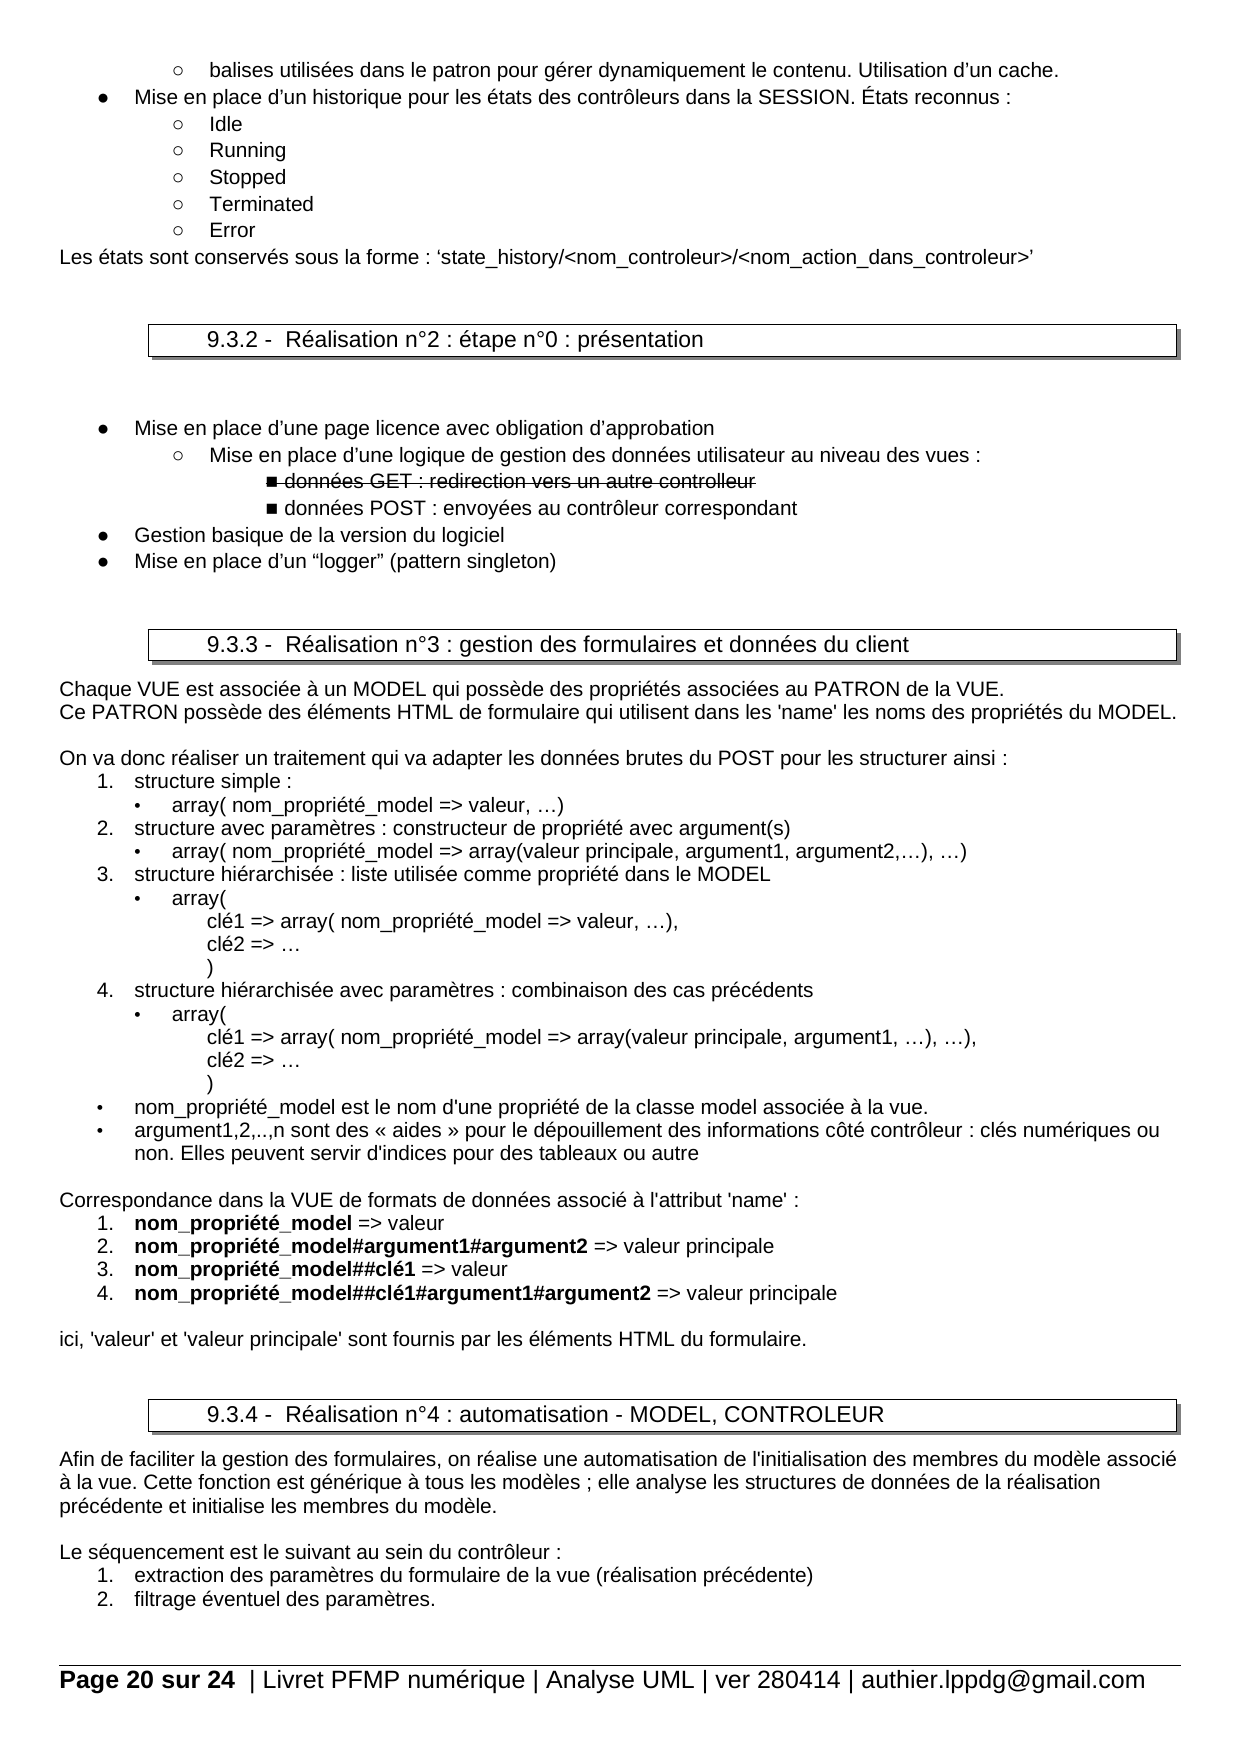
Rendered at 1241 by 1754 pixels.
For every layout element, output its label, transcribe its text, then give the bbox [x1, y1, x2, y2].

list structure avec paramètres : constructeur de propriété avec argument(s) [97, 817, 1181, 840]
list Mise en place d’un historique pour les états des contrôleurs dans la SESSION. États reconnus : [97, 86, 1181, 109]
text Le séquencement est le suivant au sein du contrôleur : [59, 1541, 1181, 1564]
list structure hiérarchisée : liste utilisée comme propriété dans le MODEL [97, 863, 1181, 886]
list array( [134, 1002, 1181, 1026]
list Mise en place d’une page licence avec obligation d’approbation [97, 417, 1181, 440]
text clé1 => array( nom_propriété_model => array(valeur principale, argument1, …), …), [59, 1026, 1181, 1049]
list balises utilisées dans le patron pour gérer dynamiquement le contenu. Utilisation d’un cache. [172, 59, 1181, 82]
list Mise en place d’une logique de gestion des données utilisateur au niveau des vues : [172, 443, 1181, 467]
list filtrage éventuel des paramètres. [97, 1587, 1181, 1610]
list nom_propriété_model#argument1#argument2 => valeur principale [97, 1235, 1181, 1258]
list Mise en place d’un “logger” (pattern singleton) [97, 550, 1181, 573]
text clé2 => … [59, 1049, 1181, 1072]
list Terminated [172, 192, 1181, 216]
list array( nom_propriété_model => valeur, …) [134, 793, 1181, 817]
subtitle Réalisation n°4 : automatisation - MODEL, CONTROLEUR [149, 1400, 1176, 1431]
list nom_propriété_model##clé1 => valeur [97, 1258, 1181, 1281]
list argument1,2,..,n sont des « aides » pour le dépouillement des informations côté contrôleur : clés numériques ou non. Elles peuvent servir d'indices pour des tableaux ou autre [97, 1118, 1181, 1165]
list Error [172, 219, 1181, 242]
subtitle Réalisation n°2 : étape n°0 : présentation [149, 325, 1176, 356]
list nom_propriété_model => valeur [97, 1211, 1181, 1235]
text ici, 'valeur' et 'valeur principale' sont fournis par les éléments HTML du formulaire. [59, 1328, 1181, 1351]
list données GET : redirection vers un autre controlleur [265, 470, 1181, 493]
list Idle [172, 112, 1181, 136]
text Correspondance dans la VUE de formats de données associé à l'attribut 'name' : [59, 1188, 1181, 1211]
list Running [172, 139, 1181, 162]
text ) [59, 956, 1181, 979]
list array( nom_propriété_model => array(valeur principale, argument1, argument2,…), …) [134, 840, 1181, 863]
list nom_propriété_model##clé1#argument1#argument2 => valeur principale [97, 1281, 1181, 1304]
text Ce PATRON possède des éléments HTML de formulaire qui utilisent dans les 'name' les noms des propriétés du MODEL. [59, 700, 1181, 724]
text On va donc réaliser un traitement qui va adapter les données brutes du POST pour les structurer ainsi : [59, 747, 1181, 770]
list Gestion basique de la version du logiciel [97, 523, 1181, 547]
text Afin de faciliter la gestion des formulaires, on réalise une automatisation de l'initialisation des membres du modèle associé à la vue. Cette fonction est générique à tous les modèles ; elle analyse les structures de données de la réalisation précédente et initialise les membres du modèle. [59, 1448, 1181, 1517]
list extraction des paramètres du formulaire de la vue (réalisation précédente) [97, 1564, 1181, 1587]
list nom_propriété_model est le nom d'une propriété de la classe model associée à la vue. [97, 1095, 1181, 1118]
list Stopped [172, 166, 1181, 189]
text clé2 => … [59, 933, 1181, 956]
list données POST : envoyées au contrôleur correspondant [265, 497, 1181, 520]
text Les états sont conservés sous la forme : ‘state_history/<nom_controleur>/<nom_action_dans_controleur>’ [59, 246, 1181, 269]
list array( [134, 886, 1181, 909]
list structure simple : [97, 770, 1181, 793]
text Chaque VUE est associée à un MODEL qui possède des propriétés associées au PATRON de la VUE. [59, 677, 1181, 700]
text ) [59, 1072, 1181, 1095]
text clé1 => array( nom_propriété_model => valeur, …), [59, 909, 1181, 933]
subtitle Réalisation n°3 : gestion des formulaires et données du client [149, 630, 1176, 660]
list structure hiérarchisée avec paramètres : combinaison des cas précédents [97, 979, 1181, 1002]
